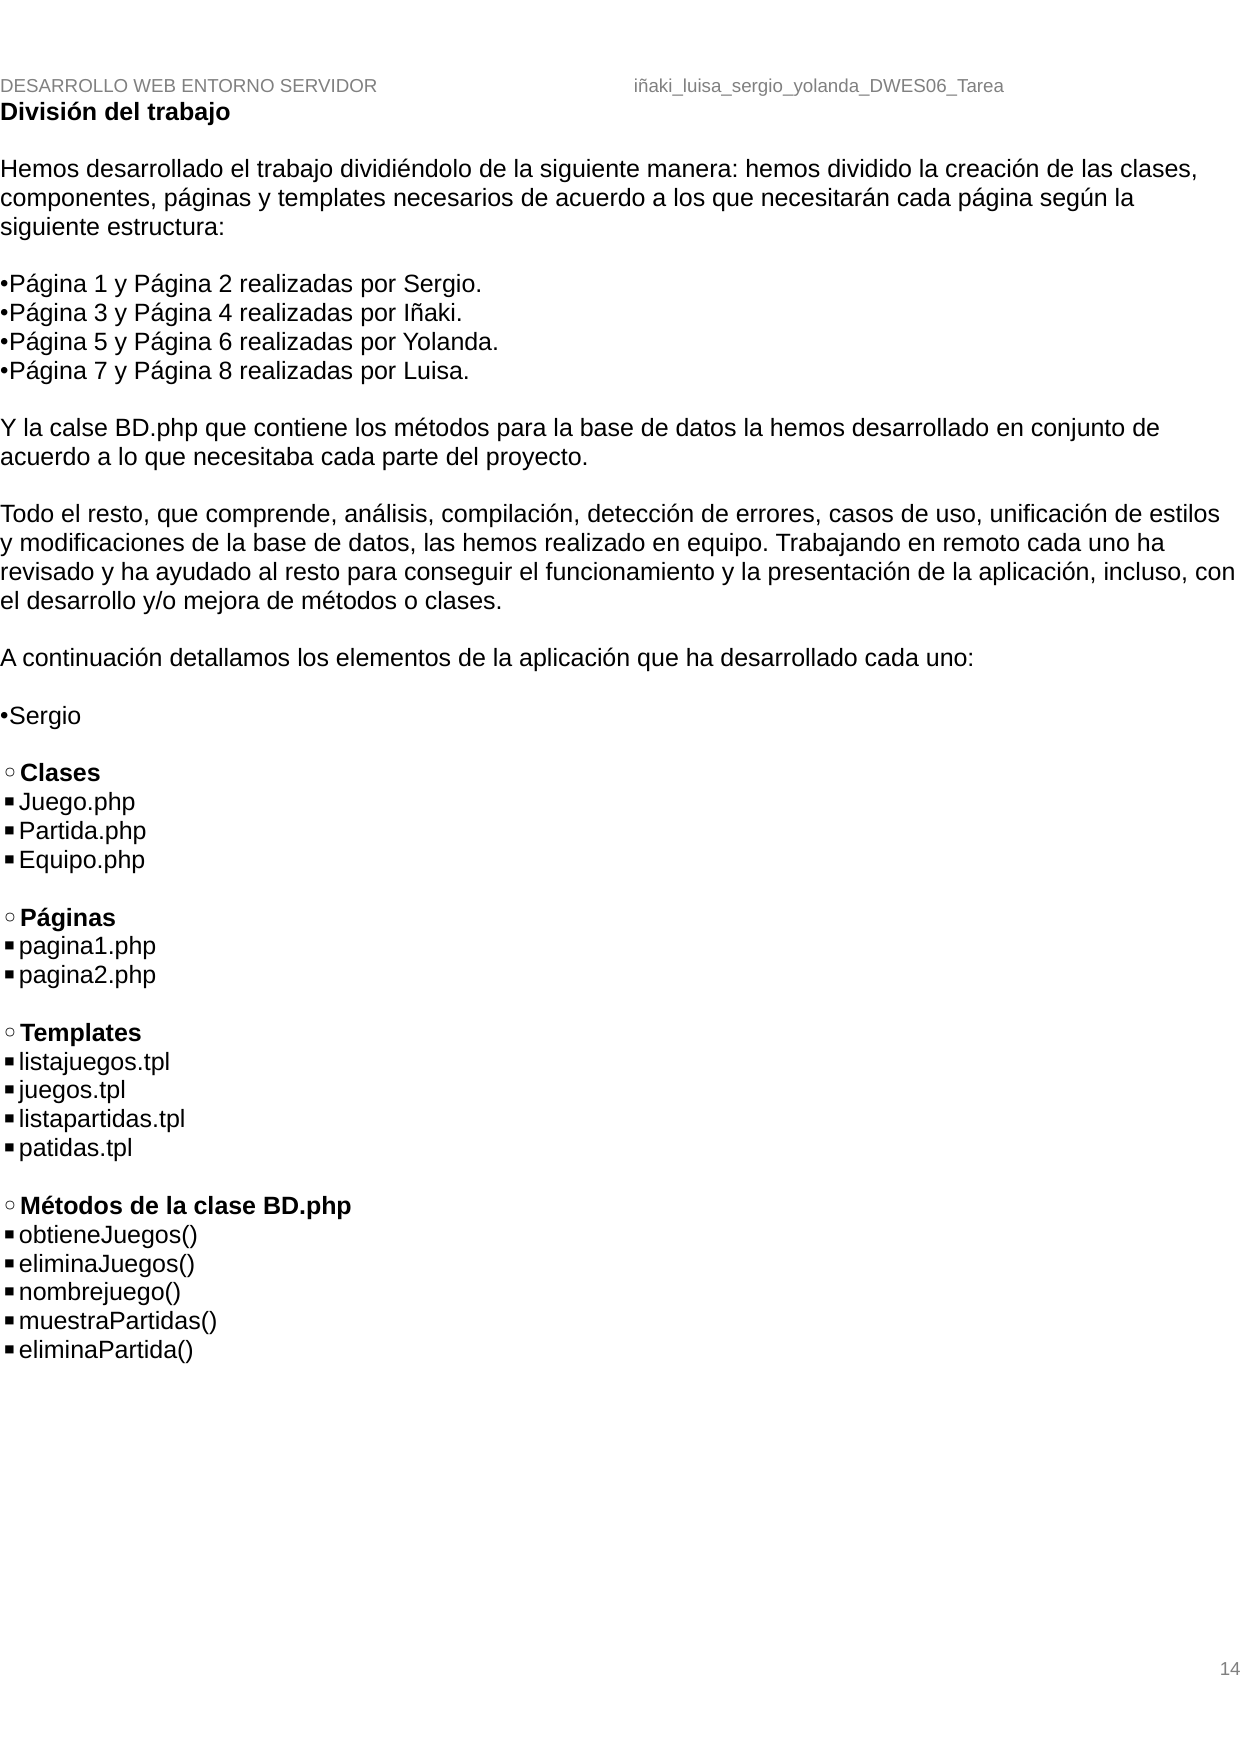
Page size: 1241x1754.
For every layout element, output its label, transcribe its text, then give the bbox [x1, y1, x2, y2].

list Página 5 y Página 6 realizadas por Yolanda. [0, 327, 1240, 356]
list eliminaPartida() [0, 1335, 1240, 1364]
list pagina2.php [0, 960, 1240, 989]
list listapartidas.tpl [0, 1104, 1240, 1133]
list Clases [0, 758, 1240, 787]
list juegos.tpl [0, 1076, 1240, 1104]
text Y la calse BD.php que contiene los métodos para la base de datos la hemos desarrollado en conjunto de acuerdo a lo que necesitaba cada parte del proyecto. [0, 413, 1240, 471]
list obtieneJuegos() [0, 1220, 1240, 1248]
list Juego.php [0, 787, 1240, 816]
list Equipo.php [0, 845, 1240, 874]
list patidas.tpl [0, 1133, 1240, 1162]
list nombrejuego() [0, 1277, 1240, 1306]
list Página 7 y Página 8 realizadas por Luisa. [0, 356, 1240, 384]
list Página 3 y Página 4 realizadas por Iñaki. [0, 298, 1240, 327]
text Hemos desarrollado el trabajo dividiéndolo de la siguiente manera: hemos dividido la creación de las clases, componentes, páginas y templates necesarios de acuerdo a los que necesitarán cada página según la siguiente estructura: [0, 154, 1240, 240]
list pagina1.php [0, 931, 1240, 960]
text A continuación detallamos los elementos de la aplicación que ha desarrollado cada uno: [0, 643, 1240, 672]
text División del trabajo [0, 97, 1240, 125]
list Templates [0, 1018, 1240, 1047]
text Todo el resto, que comprende, análisis, compilación, detección de errores, casos de uso, unificación de estilos y modificaciones de la base de datos, las hemos realizado en equipo. Trabajando en remoto cada uno ha revisado y ha ayudado al resto para conseguir el funcionamiento y la presentación de la aplicación, incluso, con el desarrollo y/o mejora de métodos o clases. [0, 499, 1240, 614]
list Partida.php [0, 816, 1240, 845]
list eliminaJuegos() [0, 1248, 1240, 1277]
list muestraPartidas() [0, 1306, 1240, 1335]
list listajuegos.tpl [0, 1047, 1240, 1076]
list Páginas [0, 902, 1240, 931]
list Sergio [0, 701, 1240, 729]
list Página 1 y Página 2 realizadas por Sergio. [0, 269, 1240, 298]
list Métodos de la clase BD.php [0, 1191, 1240, 1220]
